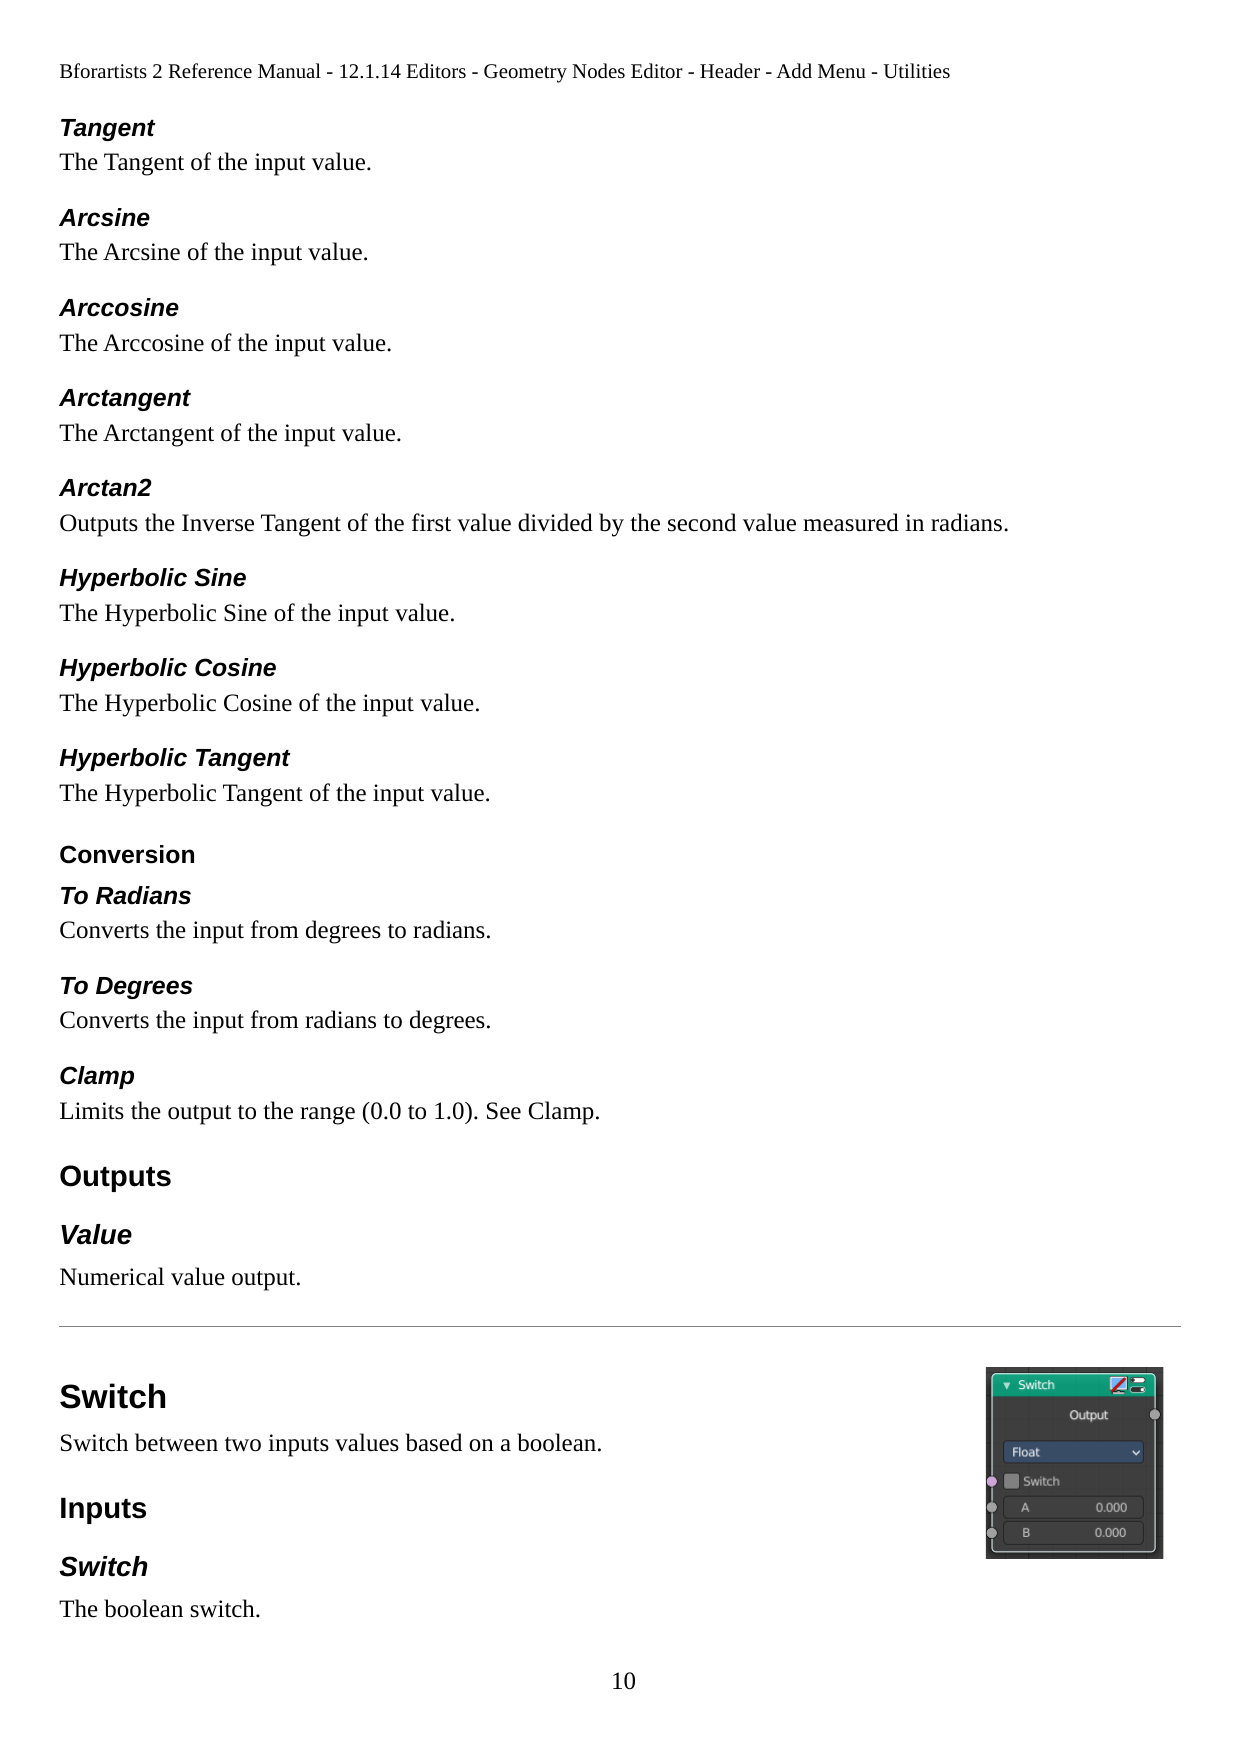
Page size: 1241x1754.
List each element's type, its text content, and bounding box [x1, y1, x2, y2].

text Numerical value output. [59, 1262, 1181, 1291]
text The Hyperbolic Sine of the input value. [59, 598, 1181, 627]
text The boolean switch. [59, 1594, 1181, 1623]
subtitle To Radians [59, 881, 1181, 909]
subtitle Arccosine [59, 293, 1181, 321]
text The Hyperbolic Tangent of the input value. [59, 778, 1181, 807]
subtitle [1164, 1491, 1181, 1525]
subtitle Inputs [59, 1491, 985, 1525]
text Converts the input from degrees to radians. [59, 916, 1181, 944]
subtitle Switch [59, 1550, 1181, 1582]
text The Tangent of the input value. [59, 147, 1181, 176]
subtitle Value [59, 1218, 1181, 1250]
subtitle To Degrees [59, 971, 1181, 999]
subtitle [1164, 1377, 1181, 1415]
subtitle Arcsine [59, 203, 1181, 231]
subtitle Switch [59, 1377, 985, 1415]
subtitle Tangent [59, 113, 1181, 141]
subtitle Arctan2 [59, 473, 1181, 502]
text Converts the input from radians to degrees. [59, 1006, 1181, 1034]
text The Arccosine of the input value. [59, 328, 1181, 356]
text The Arcsine of the input value. [59, 237, 1181, 266]
subtitle Hyperbolic Tangent [59, 743, 1181, 772]
subtitle Arctangent [59, 383, 1181, 411]
text The Arctangent of the input value. [59, 418, 1181, 446]
subtitle Hyperbolic Cosine [59, 653, 1181, 682]
text Limits the output to the range (0.0 to 1.0). See Clamp. [59, 1096, 1181, 1124]
picture [985, 1367, 1164, 1559]
subtitle Outputs [59, 1159, 1181, 1193]
subtitle Clamp [59, 1061, 1181, 1089]
text The Hyperbolic Cosine of the input value. [59, 688, 1181, 717]
subtitle Hyperbolic Sine [59, 563, 1181, 592]
text Outputs the Inverse Tangent of the first value divided by the second value measured in radians. [59, 508, 1181, 537]
text Switch between two inputs values based on a boolean. [59, 1428, 985, 1456]
subtitle Conversion [59, 840, 1181, 868]
